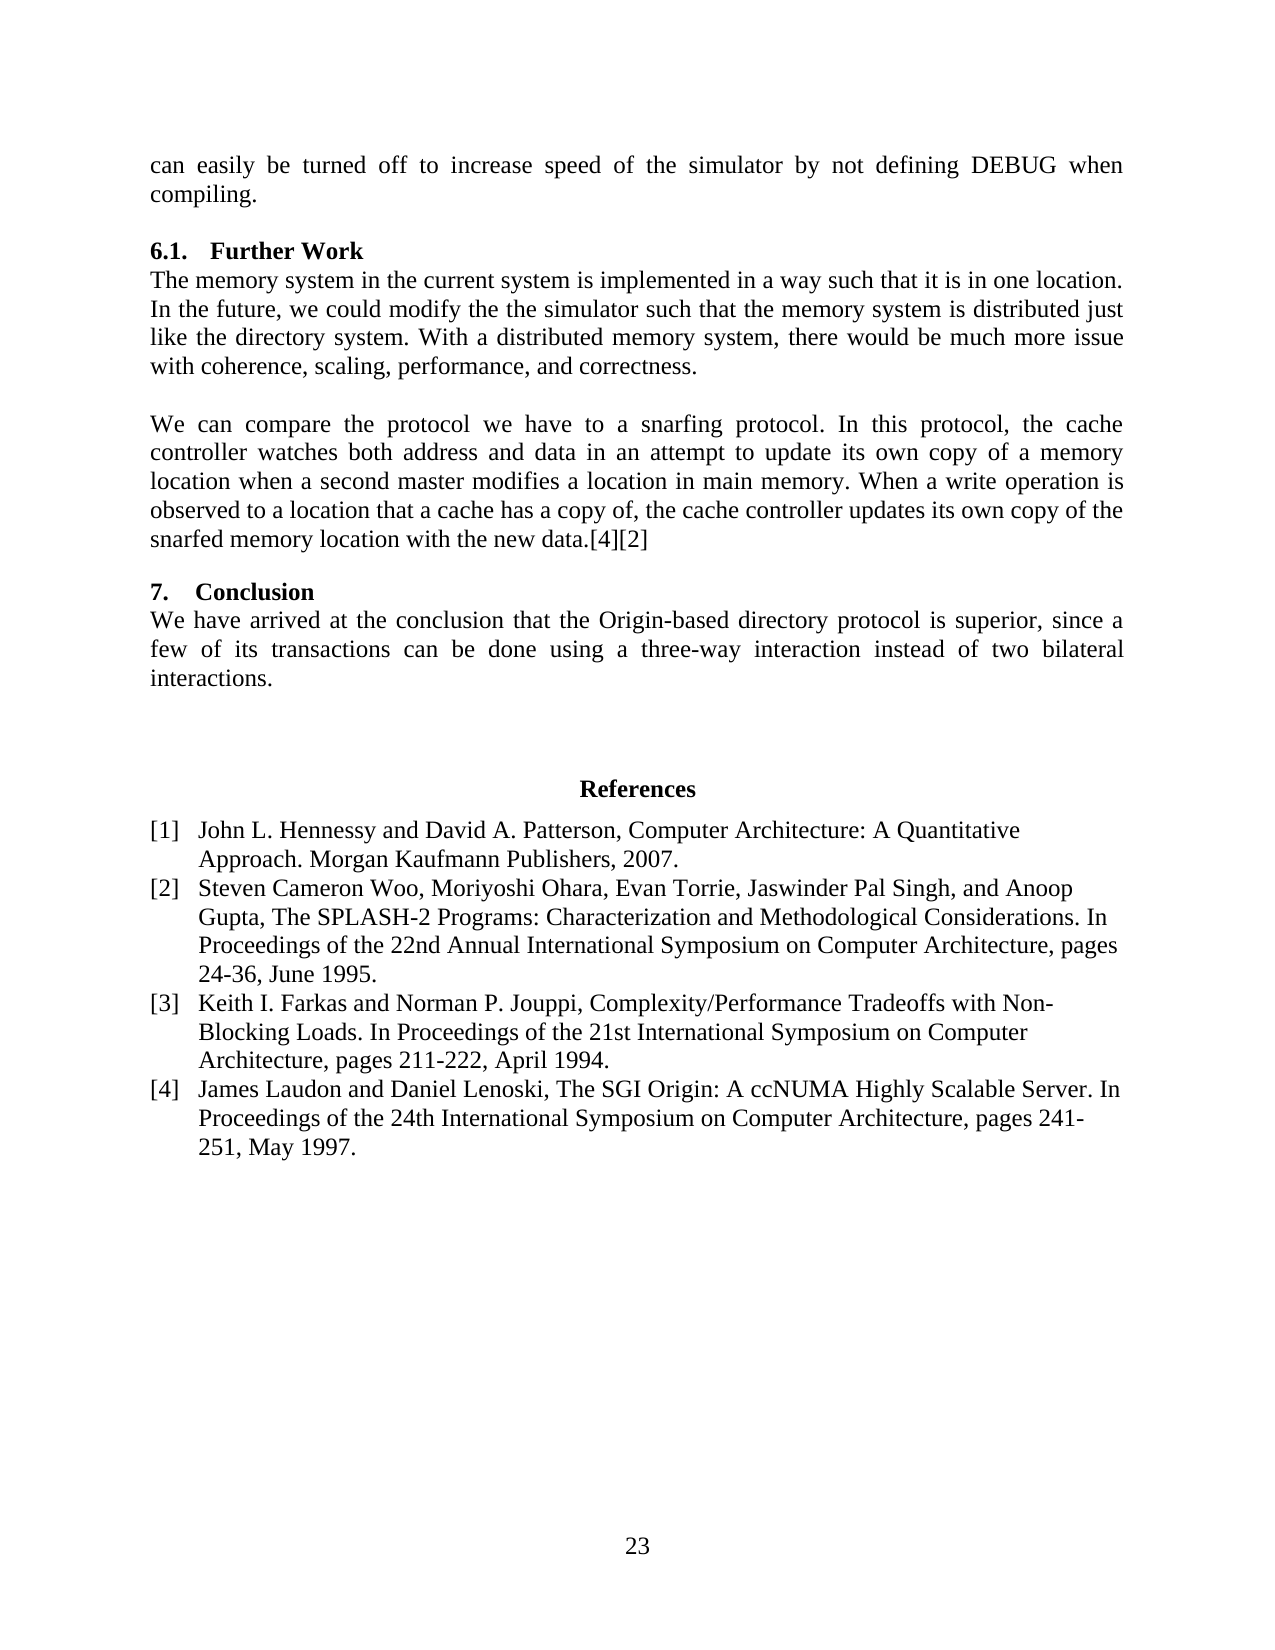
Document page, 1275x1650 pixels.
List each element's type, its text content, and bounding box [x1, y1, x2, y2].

text [3] Keith I. Farkas and Norman P. Jouppi, Complexity/Performance Tradeoffs with Non-Blocking Loads. In Proceedings of the 21st International Symposium on Computer Architecture, pages 211-222, April 1994. [150, 988, 1125, 1074]
text [1] John L. Hennessy and David A. Patterson, Computer Architecture: A Quantitative Approach. Morgan Kaufmann Publishers, 2007. [150, 815, 1125, 873]
text We can compare the protocol we have to a snarfing protocol. In this protocol, the cache controller watches both address and data in an attempt to update its own copy of a memory location when a second master modifies a location in main memory. When a write operation is observed to a location that a cache has a copy of, the cache controller updates its own copy of the snarfed memory location with the new data.[4][2] [150, 409, 1125, 552]
subtitle Conclusion [150, 577, 1125, 605]
text [2] Steven Cameron Woo, Moriyoshi Ohara, Evan Torrie, Jaswinder Pal Singh, and Anoop Gupta, The SPLASH-2 Programs: Characterization and Methodological Considerations. In Proceedings of the 22nd Annual International Symposium on Computer Architecture, pages 24-36, June 1995. [150, 873, 1125, 988]
text can easily be turned off to increase speed of the simulator by not defining DEBUG when compiling. [150, 150, 1125, 207]
subtitle References [150, 774, 1125, 803]
subtitle Further Work [150, 236, 1125, 265]
text [4] James Laudon and Daniel Lenoski, The SGI Origin: A ccNUMA Highly Scalable Server. In Proceedings of the 24th International Symposium on Computer Architecture, pages 241-251, May 1997. [150, 1074, 1125, 1160]
text We have arrived at the conclusion that the Origin-based directory protocol is superior, since a few of its transactions can be done using a three-way interaction instead of two bilateral interactions. [150, 605, 1125, 692]
text The memory system in the current system is implemented in a way such that it is in one location. In the future, we could modify the the simulator such that the memory system is distributed just like the directory system. With a distributed memory system, there would be much more issue with coherence, scaling, performance, and correctness. [150, 265, 1125, 380]
